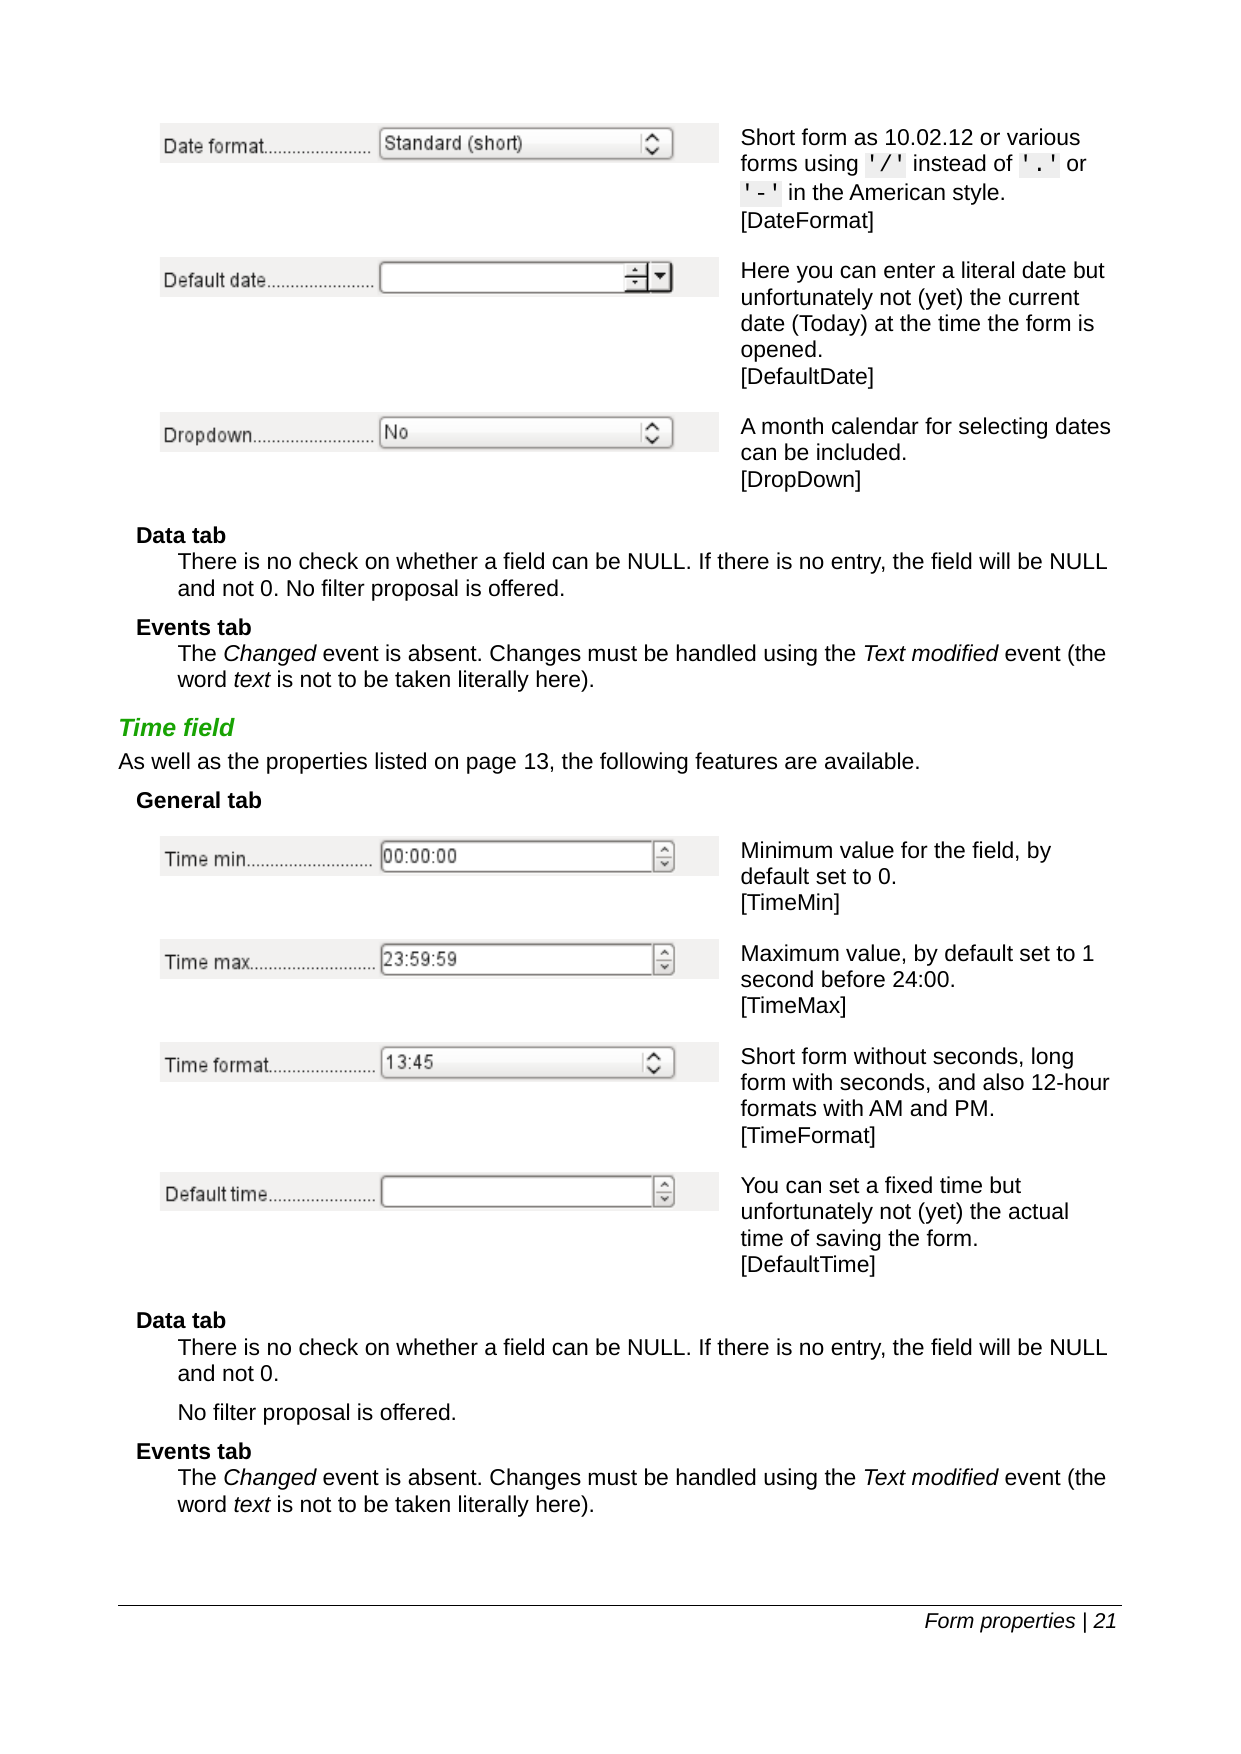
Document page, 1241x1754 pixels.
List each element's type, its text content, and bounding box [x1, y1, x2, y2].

table_cell Maximum value, by default set to 1 second before 24:00. [TimeMax] [735, 934, 1124, 1037]
text Events tab [136, 1438, 1122, 1464]
table_header Minimum value for the field, by default set to 0. [TimeMin] [735, 831, 1124, 934]
table_cell [144, 934, 734, 939]
table_cell [144, 1166, 734, 1296]
text The Changed event is absent. Changes must be handled using the Text modified event (the word text is not to be taken literally here). [177, 640, 1122, 693]
table_cell [144, 1037, 734, 1166]
table_cell [144, 407, 734, 510]
text No filter proposal is offered. [177, 1399, 1122, 1425]
subtitle Time field [118, 713, 1122, 742]
picture [159, 1042, 719, 1082]
text There is no check on whether a field can be NULL. If there is no entry, the field will be NULL and not 0. No filter proposal is offered. [177, 548, 1122, 601]
picture [159, 836, 719, 876]
picture [159, 123, 719, 163]
text The Changed event is absent. Changes must be handled using the Text modified event (the word text is not to be taken literally here). [177, 1464, 1122, 1517]
text General tab [136, 787, 1122, 813]
table_cell Here you can enter a literal date but unfortunately not (yet) the current date (Today) at the time the form is opened. [DefaultDate] [735, 251, 1124, 407]
picture [159, 1172, 719, 1211]
table_cell A month calendar for selecting dates can be included. [DropDown] [735, 407, 1124, 510]
text Data tab [136, 1307, 1122, 1334]
table_cell [144, 251, 734, 407]
table_cell [144, 118, 734, 251]
table_cell You can set a fixed time but unfortunately not (yet) the actual time of saving the form. [DefaultTime] [735, 1166, 1124, 1296]
table_cell [144, 940, 734, 1037]
picture [159, 412, 719, 452]
text Data tab [136, 522, 1122, 548]
table_cell Short form without seconds, long form with seconds, and also 12-hour formats with AM and PM. [TimeFormat] [735, 1037, 1124, 1166]
picture [159, 257, 719, 297]
text There is no check on whether a field can be NULL. If there is no entry, the field will be NULL and not 0. [177, 1334, 1122, 1386]
table_header [144, 831, 734, 934]
table_cell Short form as 10.02.12 or various forms using '/' instead of '.' or '-' in the American style. [DateFormat] [735, 118, 1124, 251]
text Events tab [136, 613, 1122, 640]
picture [159, 939, 719, 979]
text As well as the properties listed on page 13, the following features are available. [118, 748, 1122, 774]
